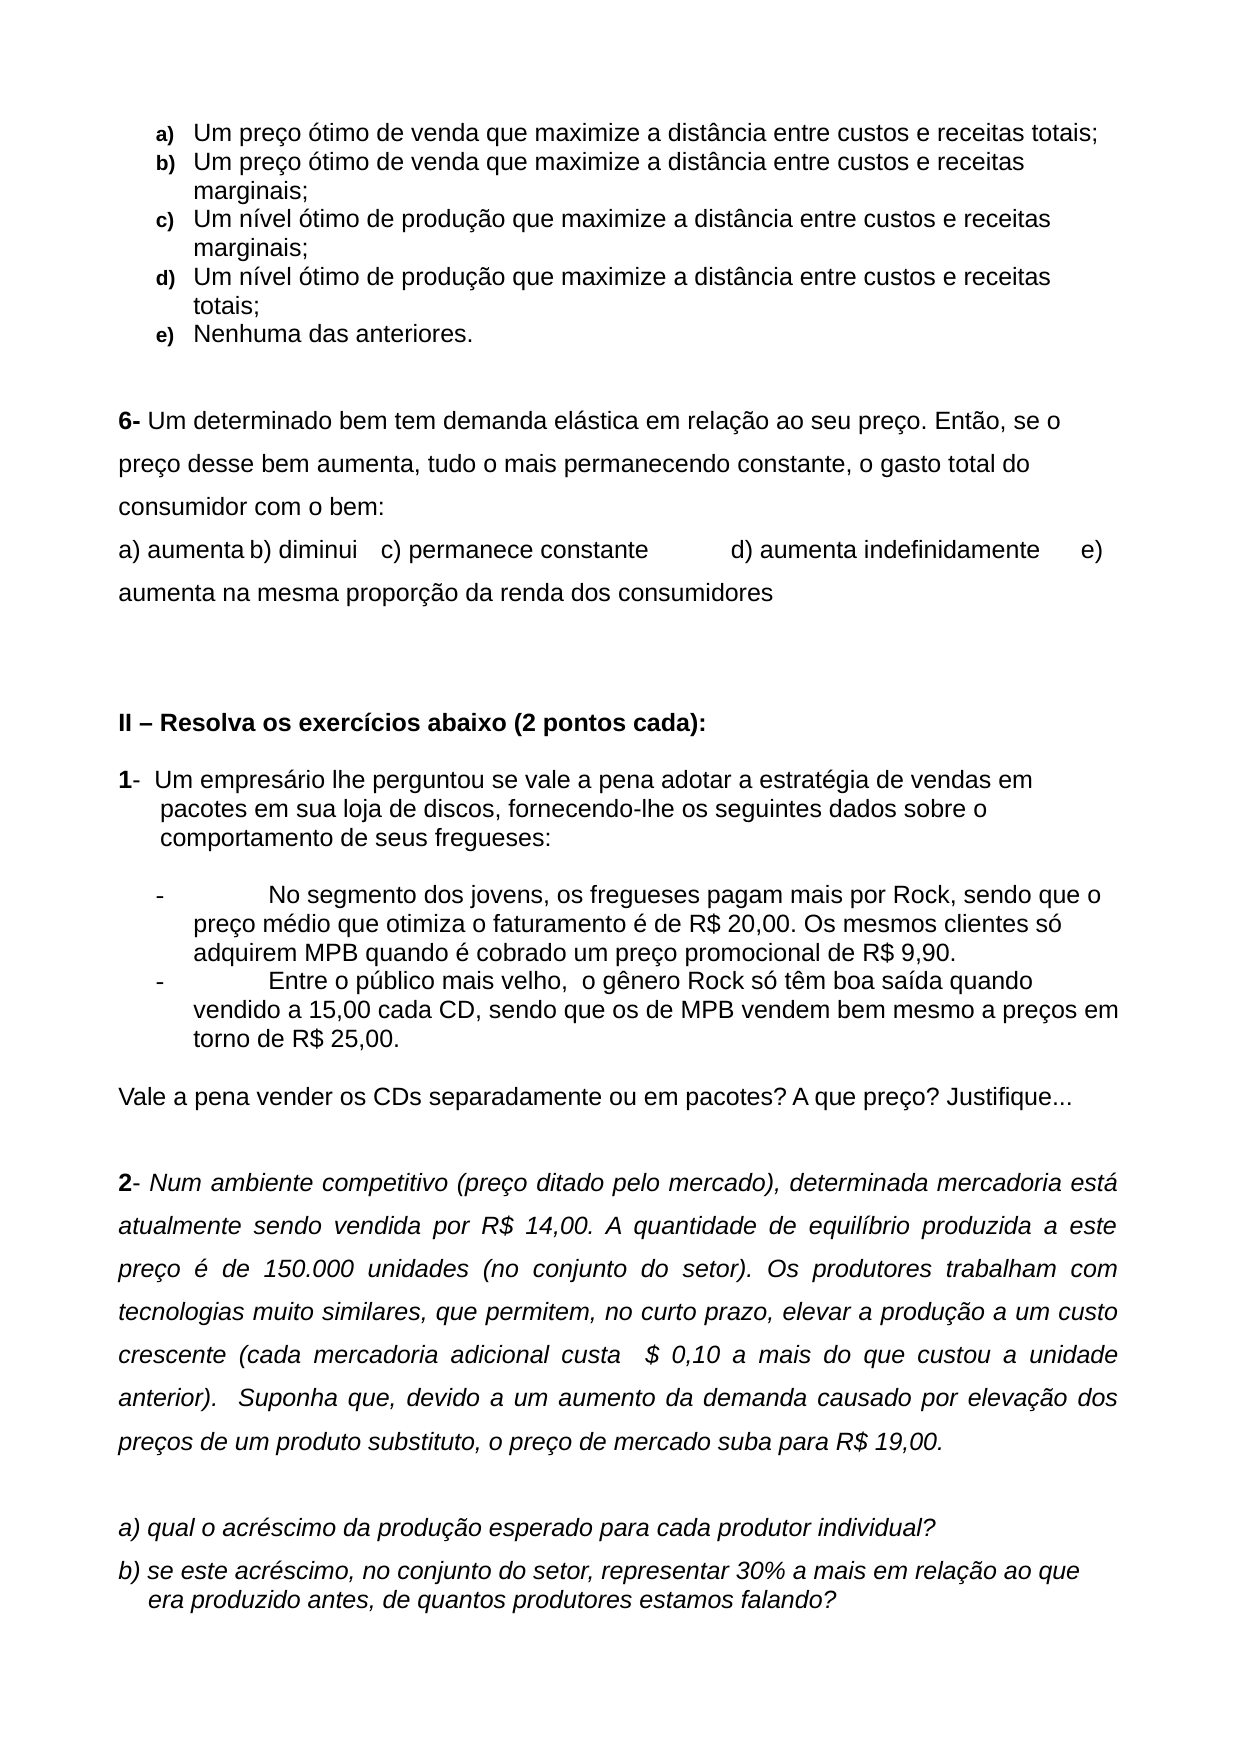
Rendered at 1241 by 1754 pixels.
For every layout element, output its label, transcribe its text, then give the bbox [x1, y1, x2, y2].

text a) qual o acréscimo da produção esperado para cada produtor individual? [118, 1513, 1122, 1541]
text 2- Num ambiente competitivo (preço ditado pelo mercado), determinada mercadoria está atualmente sendo vendida por R$ 14,00. A quantidade de equilíbrio produzida a este preço é de 150.000 unidades (no conjunto do setor). Os produtores trabalham com tecnologias muito similares, que permitem, no curto prazo, elevar a produção a um custo crescente (cada mercadoria adicional custa $ 0,10 a mais do que custou a unidade anterior). Suponha que, devido a um aumento da demanda causado por elevação dos preços de um produto substituto, o preço de mercado suba para R$ 19,00. [118, 1168, 1122, 1455]
list Um preço ótimo de venda que maximize a distância entre custos e receitas totais; [156, 118, 1122, 147]
list Um nível ótimo de produção que maximize a distância entre custos e receitas totais; [156, 262, 1122, 319]
text 1- Um empresário lhe perguntou se vale a pena adotar a estratégia de vendas em pacotes em sua loja de discos, fornecendo-lhe os seguintes dados sobre o comportamento de seus fregueses: [118, 765, 1122, 851]
list No segmento dos jovens, os fregueses pagam mais por Rock, sendo que o preço médio que otimiza o faturamento é de R$ 20,00. Os mesmos clientes só adquirem MPB quando é cobrado um preço promocional de R$ 9,90. [156, 880, 1122, 966]
text a) aumenta b) diminui c) permanece constante d) aumenta indefinidamente e) aumenta na mesma proporção da renda dos consumidores [118, 535, 1122, 607]
text b) se este acréscimo, no conjunto do setor, representar 30% a mais em relação ao que era produzido antes, de quantos produtores estamos falando? [118, 1556, 1122, 1613]
list Entre o público mais velho, o gênero Rock só têm boa saída quando vendido a 15,00 cada CD, sendo que os de MPB vendem bem mesmo a preços em torno de R$ 25,00. [156, 966, 1122, 1053]
list Nenhuma das anteriores. [156, 319, 1122, 348]
list Um preço ótimo de venda que maximize a distância entre custos e receitas marginais; [156, 147, 1122, 204]
list Um nível ótimo de produção que maximize a distância entre custos e receitas marginais; [156, 204, 1122, 262]
text II – Resolva os exercícios abaixo (2 pontos cada): [118, 707, 1122, 736]
text 6- Um determinado bem tem demanda elástica em relação ao seu preço. Então, se o preço desse bem aumenta, tudo o mais permanecendo constante, o gasto total do consumidor com o bem: [118, 406, 1122, 521]
text Vale a pena vender os CDs separadamente ou em pacotes? A que preço? Justifique... [118, 1081, 1122, 1110]
